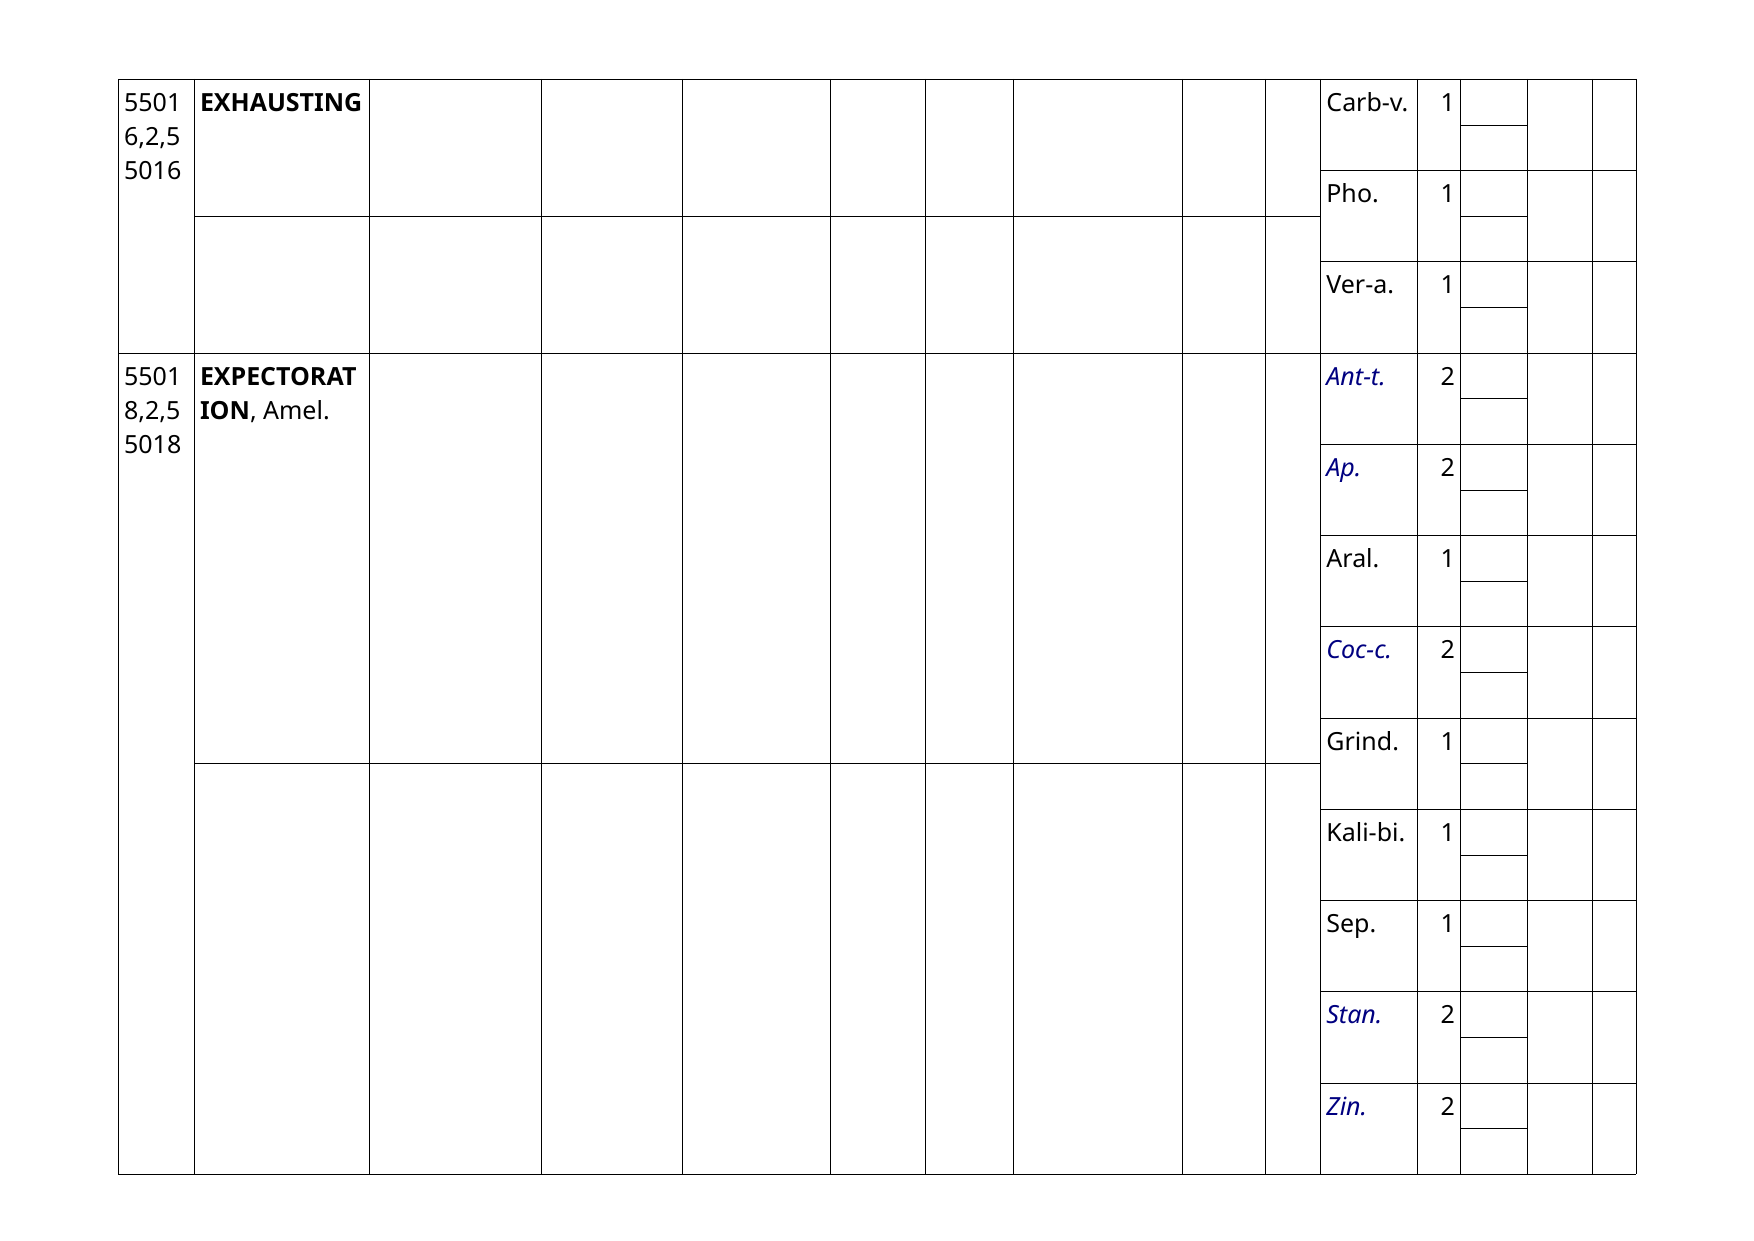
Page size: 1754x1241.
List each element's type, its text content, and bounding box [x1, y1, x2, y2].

table_cell [1528, 627, 1592, 718]
table_cell [831, 354, 925, 763]
table_cell [1461, 856, 1527, 900]
table_cell [1014, 354, 1182, 763]
table_cell [1593, 1084, 1636, 1174]
table_cell [926, 80, 1013, 216]
table_cell [683, 217, 830, 353]
table_cell [1461, 719, 1527, 763]
table_cell [1461, 1038, 1527, 1083]
table_cell [1593, 262, 1636, 353]
table_cell [1528, 992, 1592, 1083]
table_cell [926, 764, 1013, 1174]
table_cell [1266, 80, 1320, 216]
table_cell exhausting [195, 80, 369, 216]
table_cell [1593, 810, 1636, 900]
table_cell [831, 217, 925, 353]
table_cell 1 [1418, 536, 1460, 626]
table_cell [1461, 445, 1527, 489]
table_cell [926, 354, 1013, 763]
table_cell [1528, 810, 1592, 900]
table_cell [1461, 627, 1527, 672]
table_cell Stan. [1321, 992, 1417, 1083]
table_cell [1461, 262, 1527, 307]
table_cell [1593, 901, 1636, 991]
table_cell [1593, 80, 1636, 170]
table_cell 1 [1418, 80, 1460, 170]
table_cell 1 [1418, 171, 1460, 261]
table_cell [370, 764, 541, 1174]
table_cell [683, 354, 830, 763]
table_cell [542, 80, 682, 216]
table_cell [831, 764, 925, 1174]
table_cell [1461, 354, 1527, 398]
table_cell [1528, 354, 1592, 444]
table_cell Sep. [1321, 901, 1417, 991]
table_cell [1528, 719, 1592, 809]
table_cell [542, 764, 682, 1174]
table_cell Aral. [1321, 536, 1417, 626]
table_cell 1 [1418, 719, 1460, 809]
table_cell [1461, 947, 1527, 991]
table_cell [1593, 445, 1636, 535]
table_cell [1593, 719, 1636, 809]
table_cell [1528, 262, 1592, 353]
table_cell [1266, 354, 1320, 763]
table_cell [1266, 217, 1320, 353]
table_cell 2 [1418, 627, 1460, 718]
table_cell [370, 80, 541, 216]
table_cell [1461, 308, 1527, 353]
table_cell [1461, 1129, 1527, 1174]
table_cell [1461, 992, 1527, 1037]
table_cell [1593, 627, 1636, 718]
table_cell [1183, 764, 1265, 1174]
table_cell Ant-t. [1321, 354, 1417, 444]
table_cell [683, 764, 830, 1174]
table_cell [1266, 764, 1320, 1174]
table_cell 55018,2,55018 [119, 354, 194, 1174]
table_cell [683, 80, 830, 216]
table_cell expectoration, Amel. [195, 354, 369, 763]
table_cell [542, 354, 682, 763]
table_cell Zin. [1321, 1084, 1417, 1174]
table_cell Ver-a. [1321, 262, 1417, 353]
table_cell [1461, 80, 1527, 124]
table_cell [1014, 80, 1182, 216]
table_cell [195, 764, 369, 1174]
table_cell [1461, 901, 1527, 946]
table_cell 2 [1418, 1084, 1460, 1174]
table_cell [370, 217, 541, 353]
table_cell [1461, 536, 1527, 581]
table_cell [831, 80, 925, 216]
table_cell Kali-bi. [1321, 810, 1417, 900]
table_cell 2 [1418, 354, 1460, 444]
table_cell [1014, 764, 1182, 1174]
table_cell 1 [1418, 262, 1460, 353]
table_cell Ap. [1321, 445, 1417, 535]
table_cell [1461, 171, 1527, 216]
table_cell [1593, 171, 1636, 261]
table_cell [1528, 536, 1592, 626]
table_cell [1528, 901, 1592, 991]
table_cell [1528, 445, 1592, 535]
table_cell 55016,2,55016 [119, 80, 194, 353]
table_cell [370, 354, 541, 763]
table_cell [1593, 536, 1636, 626]
table_cell Grind. [1321, 719, 1417, 809]
table_cell [1593, 992, 1636, 1083]
table_cell [926, 217, 1013, 353]
table_cell [1461, 217, 1527, 261]
table_cell [542, 217, 682, 353]
table_cell [1528, 1084, 1592, 1174]
table_cell [1593, 354, 1636, 444]
table_cell [1014, 217, 1182, 353]
table_cell [1461, 810, 1527, 854]
table_cell [1461, 1084, 1527, 1128]
table_cell Coc-c. [1321, 627, 1417, 718]
table_cell 2 [1418, 992, 1460, 1083]
table_cell 1 [1418, 810, 1460, 900]
table_cell [1183, 80, 1265, 216]
table_cell [1461, 673, 1527, 718]
table_cell Pho. [1321, 171, 1417, 261]
table_cell [1461, 582, 1527, 626]
table_cell [1461, 399, 1527, 444]
table_cell [1461, 126, 1527, 170]
table_cell Carb-v. [1321, 80, 1417, 170]
table_cell 2 [1418, 445, 1460, 535]
table_cell [1461, 764, 1527, 809]
table_cell [1183, 354, 1265, 763]
table_cell 1 [1418, 901, 1460, 991]
table_cell [1528, 171, 1592, 261]
table_cell [1183, 217, 1265, 353]
table_cell [1528, 80, 1592, 170]
table_cell [1461, 491, 1527, 535]
table_cell [195, 217, 369, 353]
